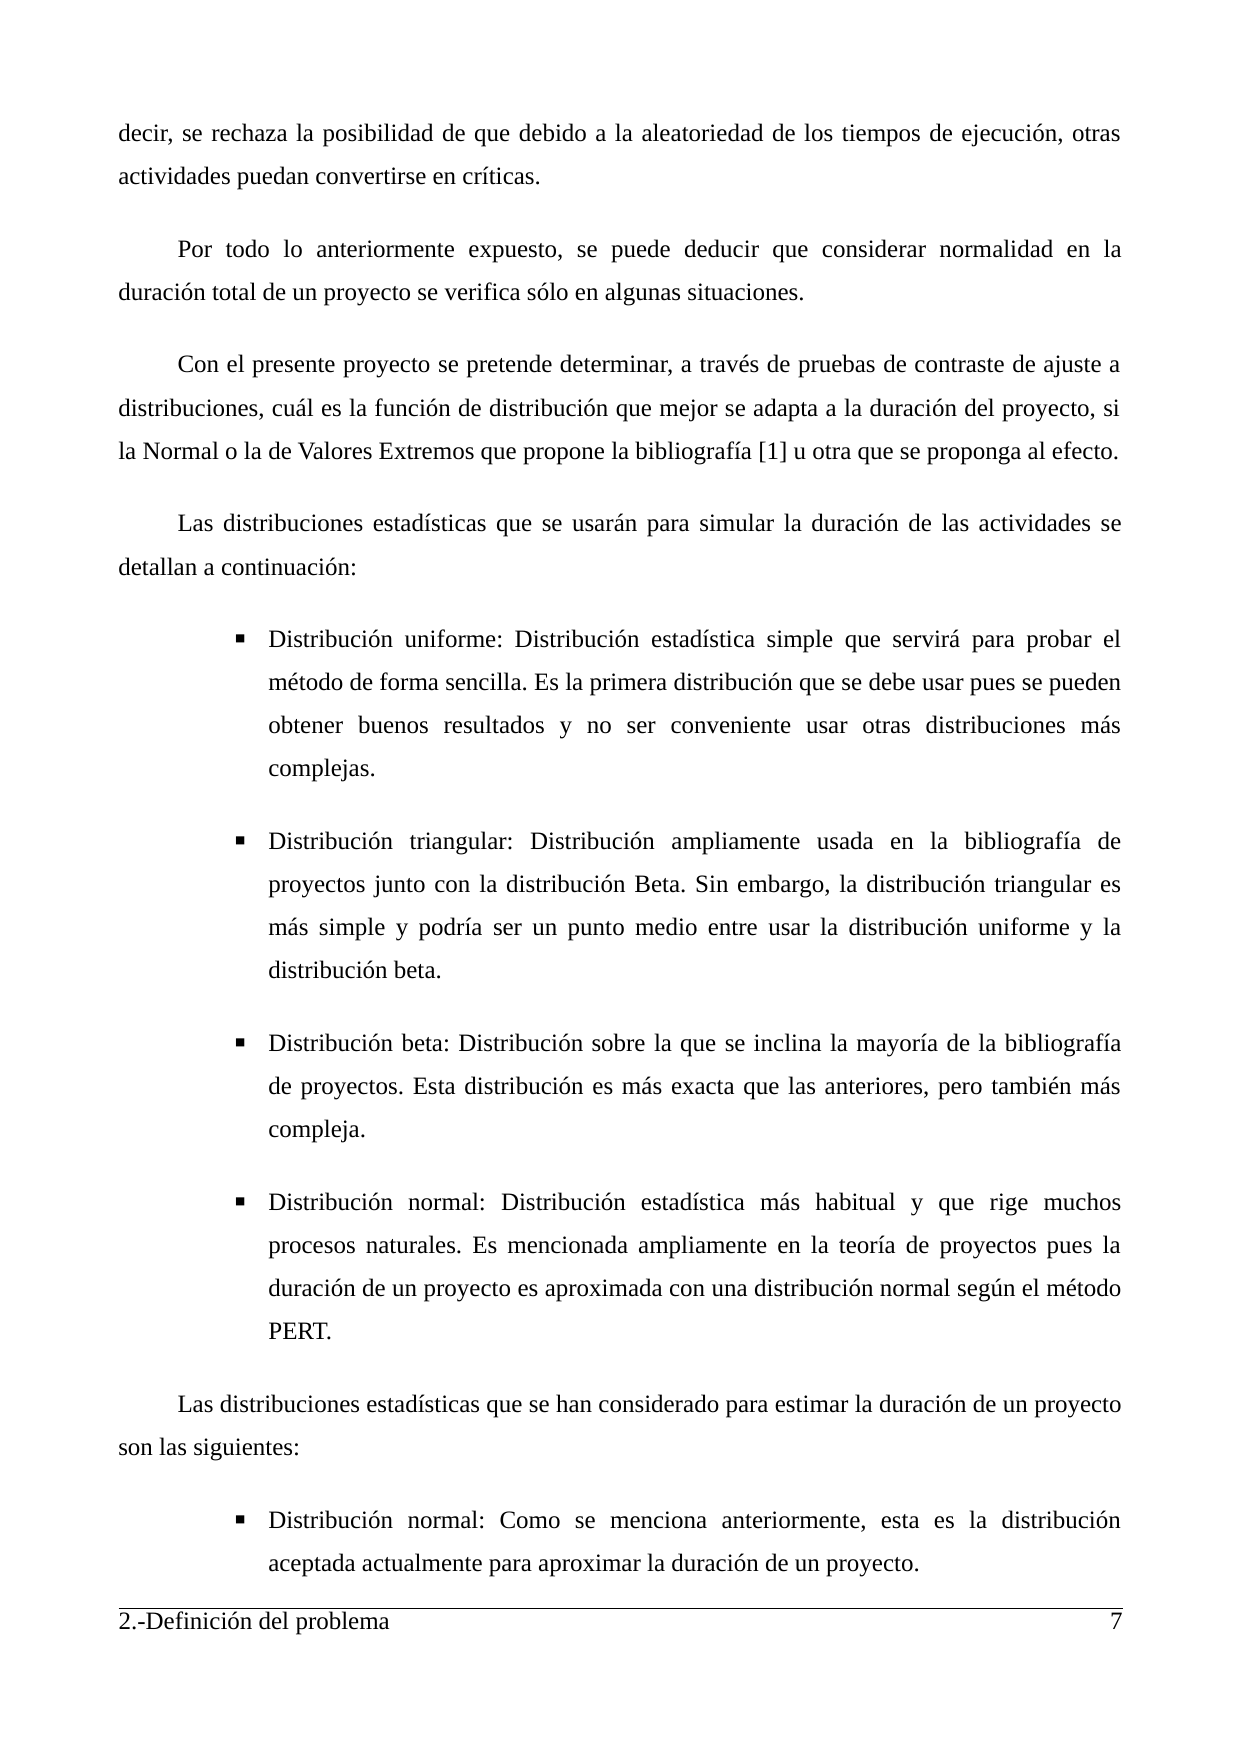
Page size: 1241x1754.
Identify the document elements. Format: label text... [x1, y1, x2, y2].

list Distribución uniforme: Distribución estadística simple que servirá para probar el método de forma sencilla. Es la primera distribución que se debe usar pues se pueden obtener buenos resultados y no ser conveniente usar otras distribuciones más complejas. [231, 624, 1122, 782]
text Por todo lo anteriormente expuesto, se puede deducir que considerar normalidad en la duración total de un proyecto se verifica sólo en algunas situaciones. [118, 234, 1122, 306]
text Las distribuciones estadísticas que se han considerado para estimar la duración de un proyecto son las siguientes: [118, 1389, 1122, 1461]
text decir, se rechaza la posibilidad de que debido a la aleatoriedad de los tiempos de ejecución, otras actividades puedan convertirse en críticas. [118, 118, 1122, 190]
list Distribución triangular: Distribución ampliamente usada en la bibliografía de proyectos junto con la distribución Beta. Sin embargo, la distribución triangular es más simple y podría ser un punto medio entre usar la distribución uniforme y la distribución beta. [231, 826, 1122, 984]
text Con el presente proyecto se pretende determinar, a través de pruebas de contraste de ajuste a distribuciones, cuál es la función de distribución que mejor se adapta a la duración del proyecto, si la Normal o la de Valores Extremos que propone la bibliografía [1] u otra que se proponga al efecto. [118, 349, 1122, 464]
list Distribución beta: Distribución sobre la que se inclina la mayoría de la bibliografía de proyectos. Esta distribución es más exacta que las anteriores, pero también más compleja. [231, 1028, 1122, 1143]
text Las distribuciones estadísticas que se usarán para simular la duración de las actividades se detallan a continuación: [118, 508, 1122, 580]
list Distribución normal: Como se menciona anteriormente, esta es la distribución aceptada actualmente para aproximar la duración de un proyecto. [231, 1505, 1122, 1577]
list Distribución normal: Distribución estadística más habitual y que rige muchos procesos naturales. Es mencionada ampliamente en la teoría de proyectos pues la duración de un proyecto es aproximada con una distribución normal según el método PERT. [231, 1187, 1122, 1345]
